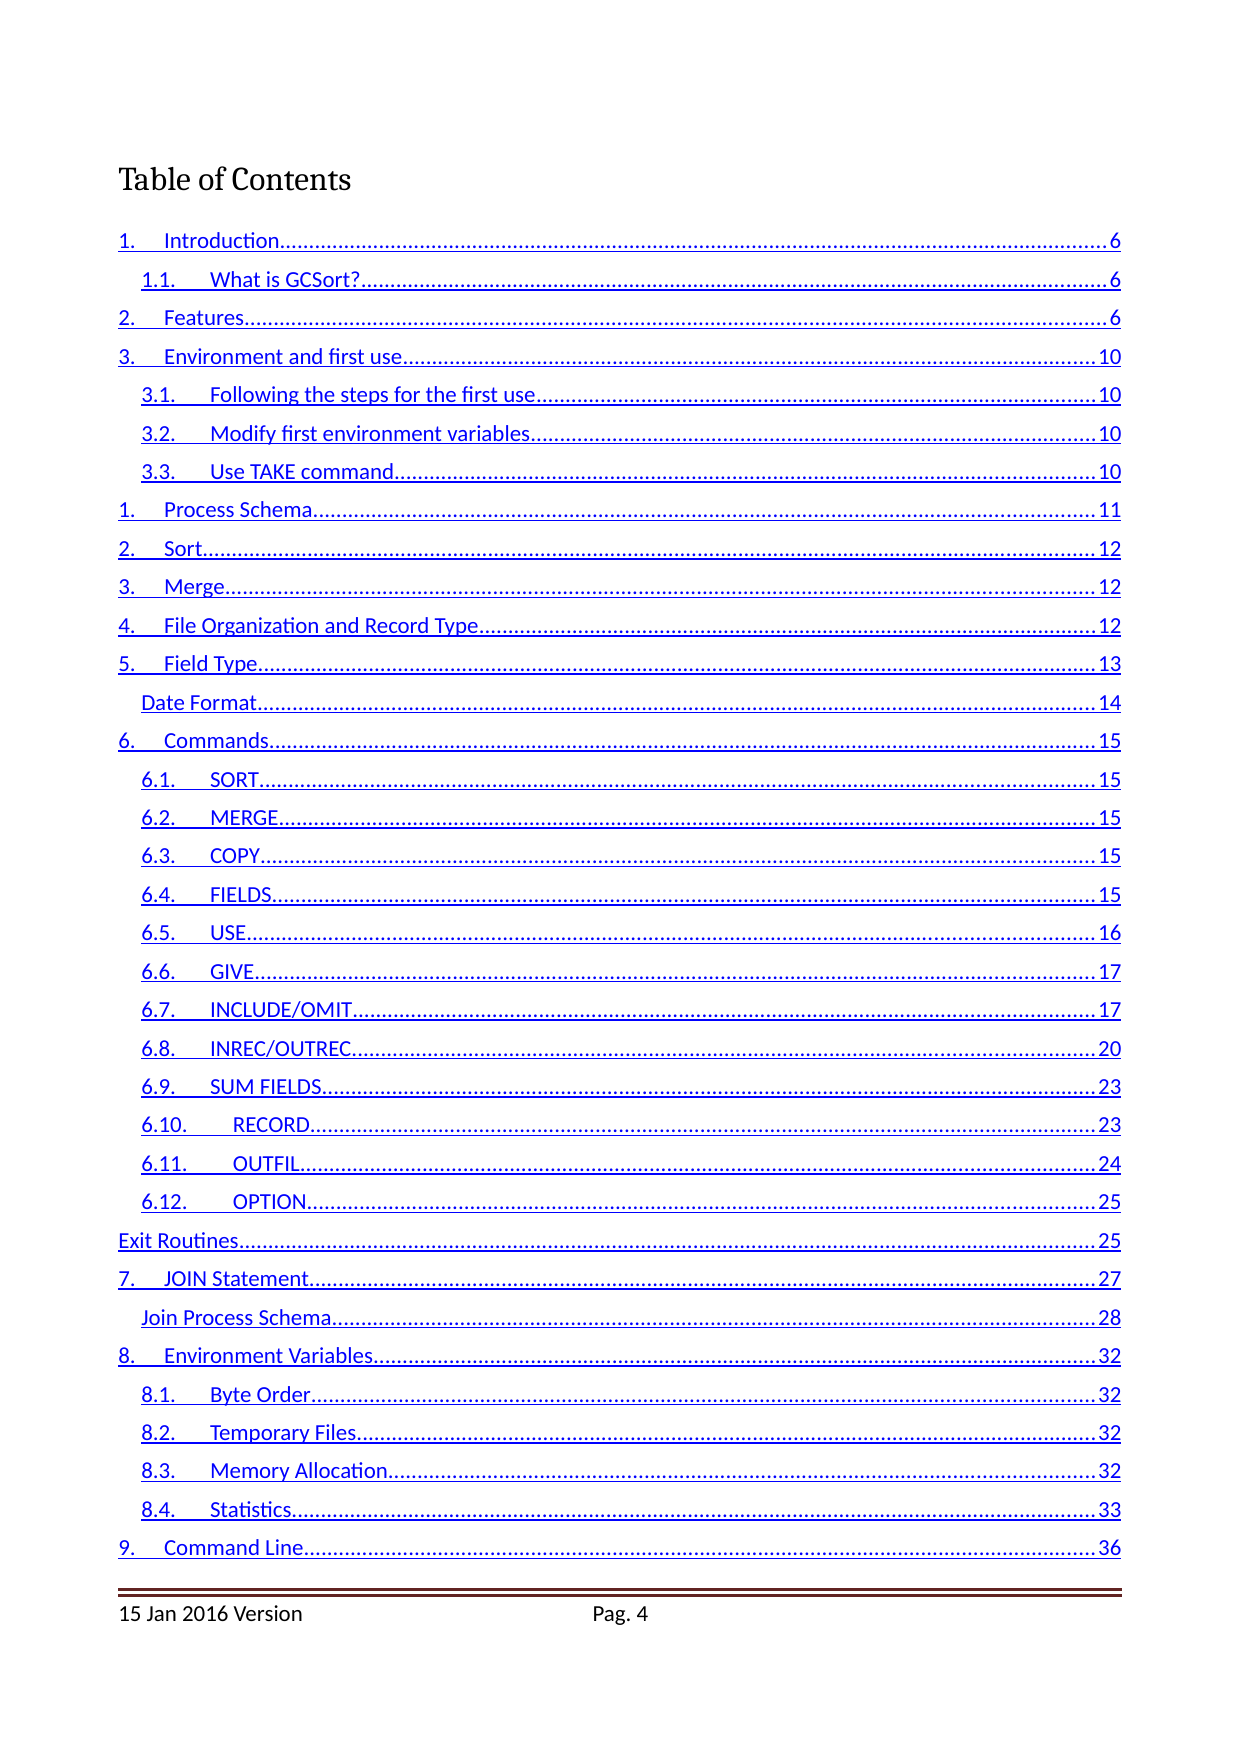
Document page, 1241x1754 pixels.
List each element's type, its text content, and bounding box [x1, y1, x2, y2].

text Date Format 14 [141, 688, 1122, 716]
text 8.2. Temporary Files 32 [141, 1418, 1122, 1446]
text 3.3. Use TAKE command 10 [141, 457, 1122, 485]
text 5. Field Type 13 [118, 649, 1122, 677]
text 6.3. COPY 15 [141, 842, 1122, 869]
text 1. Process Schema 11 [118, 496, 1122, 524]
text Join Process Schema 28 [141, 1303, 1122, 1331]
text 3. Environment and first use 10 [118, 342, 1122, 370]
text 8.4. Statistics 33 [141, 1495, 1122, 1523]
text 4. File Organization and Record Type 12 [118, 611, 1122, 639]
text 3. Merge 12 [118, 572, 1122, 601]
text 6.2. MERGE 15 [141, 803, 1122, 831]
text 6.10. RECORD 23 [141, 1111, 1122, 1139]
text 2. Features 6 [118, 303, 1122, 331]
text 6.7. INCLUDE/OMIT 17 [141, 995, 1122, 1023]
text 6.12. OPTION 25 [141, 1187, 1122, 1216]
text Table of Contents [118, 160, 1122, 198]
text 3.1. Following the steps for the first use 10 [141, 380, 1122, 408]
text 6.9. SUM FIELDS 23 [141, 1072, 1122, 1100]
text 6.8. INREC/OUTREC 20 [141, 1034, 1122, 1062]
text 6.1. SORT 15 [141, 765, 1122, 793]
text 8.3. Memory Allocation 32 [141, 1457, 1122, 1484]
text 1.1. What is GCSort? 6 [141, 265, 1122, 293]
text 6. Commands 15 [118, 726, 1122, 754]
text 8.1. Byte Order 32 [141, 1380, 1122, 1408]
text 6.11. OUTFIL 24 [141, 1149, 1122, 1177]
text 7. JOIN Statement 27 [118, 1264, 1122, 1292]
text 6.4. FIELDS 15 [141, 880, 1122, 908]
text 1. Introduction 6 [118, 227, 1122, 254]
text 6.5. USE 16 [141, 918, 1122, 946]
text Exit Routines 25 [118, 1226, 1122, 1254]
text 3.2. Modify first environment variables 10 [141, 419, 1122, 447]
text 9. Command Line 36 [118, 1533, 1122, 1561]
text 6.6. GIVE 17 [141, 957, 1122, 985]
text 2. Sort 12 [118, 534, 1122, 562]
text 8. Environment Variables 32 [118, 1341, 1122, 1369]
